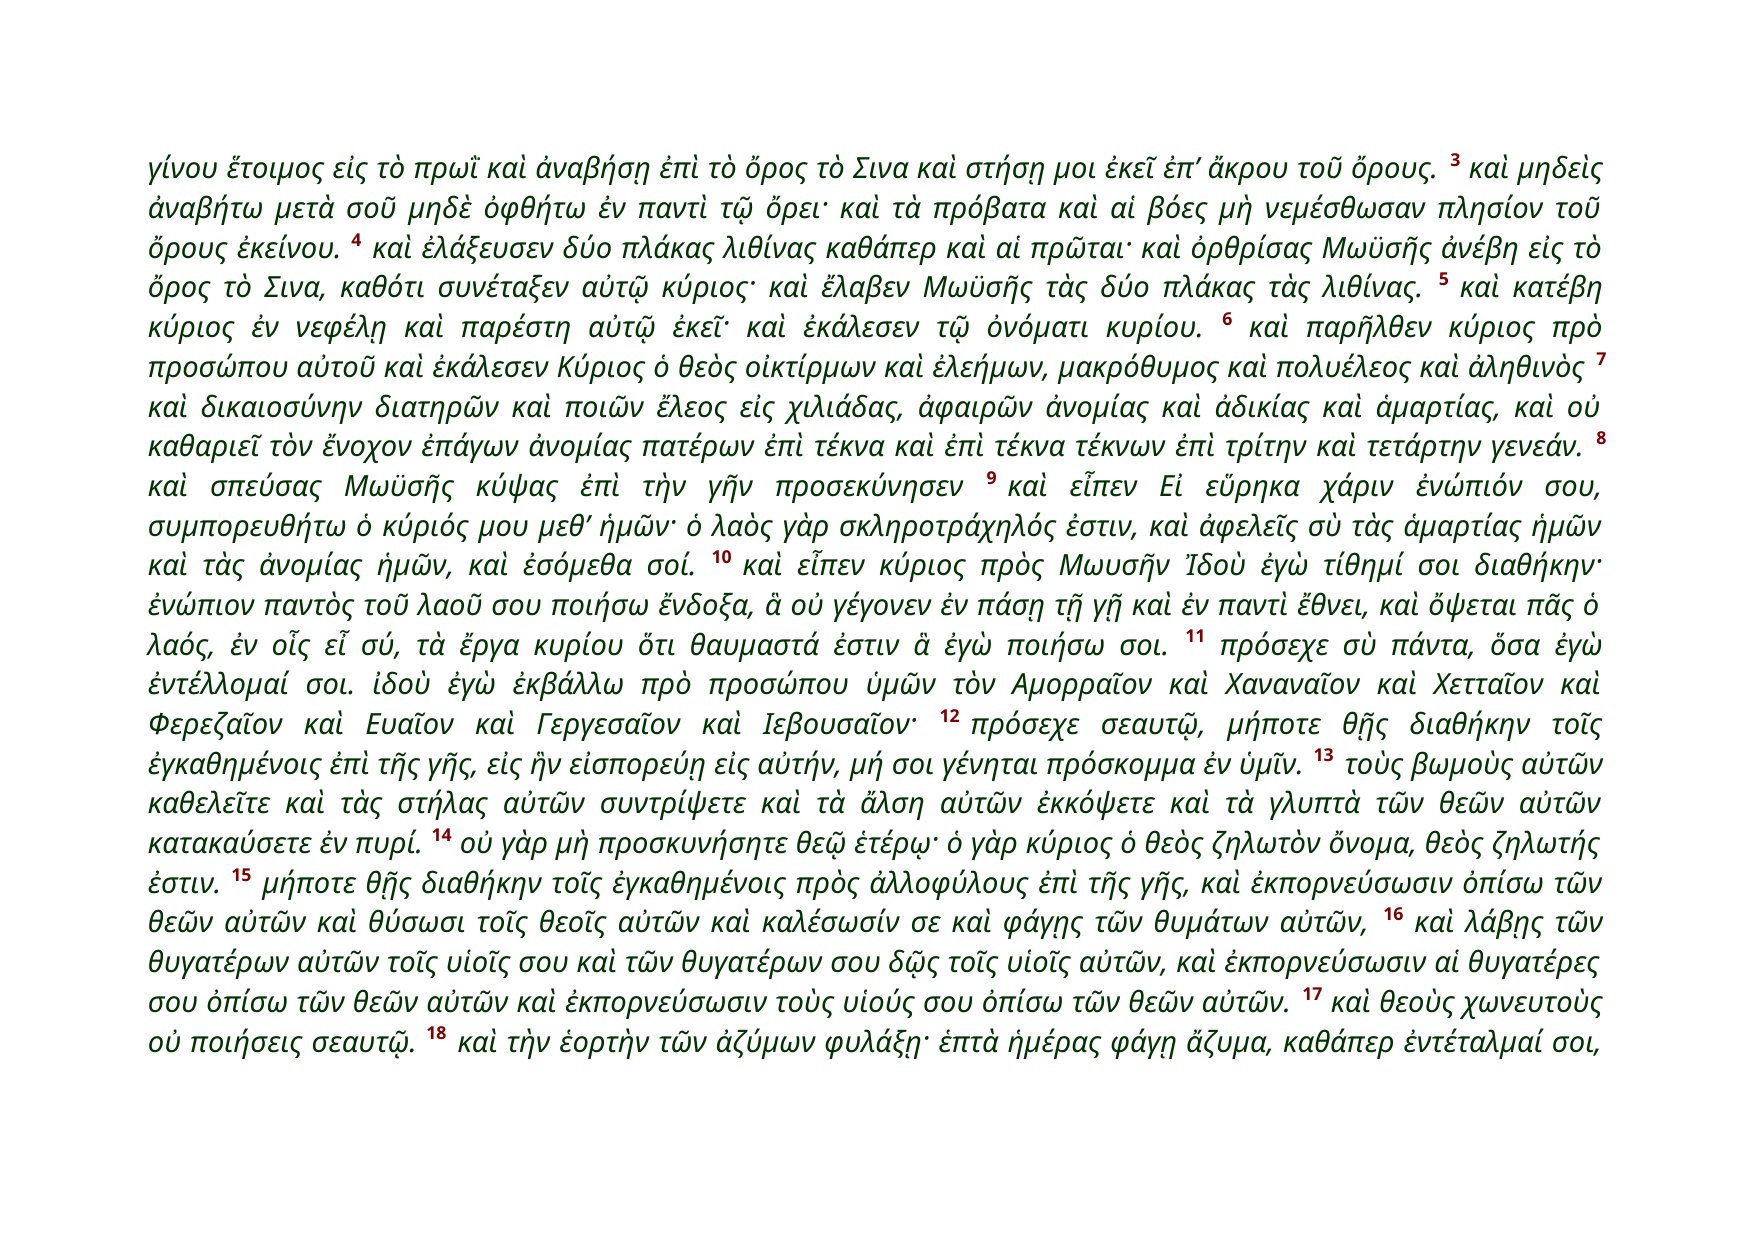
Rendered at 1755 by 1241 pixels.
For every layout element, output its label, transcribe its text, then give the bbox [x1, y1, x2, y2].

text γίνου ἕτοιμος εἰς τὸ πρωῒ καὶ ἀναβήσῃ ἐπὶ τὸ ὄρος τὸ Σινα καὶ στήσῃ μοι ἐκεῖ ἐπ’ ἄκρου τοῦ ὄρους. 3 καὶ μηδεὶς ἀναβήτω μετὰ σοῦ μηδὲ ὀφθήτω ἐν παντὶ τῷ ὄρει· καὶ τὰ πρόβατα καὶ αἱ βόες μὴ νεμέσθωσαν πλησίον τοῦ ὄρους ἐκείνου. 4 καὶ ἐλάξευσεν δύο πλάκας λιθίνας καθάπερ καὶ αἱ πρῶται· καὶ ὀρθρίσας Μωϋσῆς ἀνέβη εἰς τὸ ὄρος τὸ Σινα, καθότι συνέταξεν αὐτῷ κύριος· καὶ ἔλαβεν Μωϋσῆς τὰς δύο πλάκας τὰς λιθίνας. 5 καὶ κατέβη κύριος ἐν νεφέλῃ καὶ παρέστη αὐτῷ ἐκεῖ· καὶ ἐκάλεσεν τῷ ὀνόματι κυρίου. 6 καὶ παρῆλθεν κύριος πρὸ προσώπου αὐτοῦ καὶ ἐκάλεσεν Κύριος ὁ θεὸς οἰκτίρμων καὶ ἐλεήμων, μακρόθυμος καὶ πολυέλεος καὶ ἀληθινὸς 7 καὶ δικαιοσύνην διατηρῶν καὶ ποιῶν ἔλεος εἰς χιλιάδας, ἀφαιρῶν ἀνομίας καὶ ἀδικίας καὶ ἁμαρτίας, καὶ οὐ καθαριεῖ τὸν ἔνοχον ἐπάγων ἀνομίας πατέρων ἐπὶ τέκνα καὶ ἐπὶ τέκνα τέκνων ἐπὶ τρίτην καὶ τετάρτην γενεάν. 8 καὶ σπεύσας Μωϋσῆς κύψας ἐπὶ τὴν γῆν προσεκύνησεν 9 καὶ εἶπεν Εἰ εὕρηκα χάριν ἐνώπιόν σου, συμπορευθήτω ὁ κύριός μου μεθ’ ἡμῶν· ὁ λαὸς γὰρ σκληροτράχηλός ἐστιν, καὶ ἀφελεῖς σὺ τὰς ἁμαρτίας ἡμῶν καὶ τὰς ἀνομίας ἡμῶν, καὶ ἐσόμεθα σοί. 10 καὶ εἶπεν κύριος πρὸς Μωυσῆν Ἰδοὺ ἐγὼ τίθημί σοι διαθήκην· ἐνώπιον παντὸς τοῦ λαοῦ σου ποιήσω ἔνδοξα, ἃ οὐ γέγονεν ἐν πάσῃ τῇ γῇ καὶ ἐν παντὶ ἔθνει, καὶ ὄψεται πᾶς ὁ λαός, ἐν οἷς εἶ σύ, τὰ ἔργα κυρίου ὅτι θαυμαστά ἐστιν ἃ ἐγὼ ποιήσω σοι. 11 πρόσεχε σὺ πάντα, ὅσα ἐγὼ ἐντέλλομαί σοι. ἰδοὺ ἐγὼ ἐκβάλλω πρὸ προσώπου ὑμῶν τὸν Αμορραῖον καὶ Χαναναῖον καὶ Χετταῖον καὶ Φερεζαῖον καὶ Ευαῖον καὶ Γεργεσαῖον καὶ Ιεβουσαῖον· 12 πρόσεχε σεαυτῷ, μήποτε θῇς διαθήκην τοῖς ἐγκαθημένοις ἐπὶ τῆς γῆς, εἰς ἣν εἰσπορεύῃ εἰς αὐτήν, μή σοι γένηται πρόσκομμα ἐν ὑμῖν. 13 τοὺς βωμοὺς αὐτῶν καθελεῖτε καὶ τὰς στήλας αὐτῶν συντρίψετε καὶ τὰ ἄλση αὐτῶν ἐκκόψετε καὶ τὰ γλυπτὰ τῶν θεῶν αὐτῶν κατακαύσετε ἐν πυρί. 14 οὐ γὰρ μὴ προσκυνήσητε θεῷ ἑτέρῳ· ὁ γὰρ κύριος ὁ θεὸς ζηλωτὸν ὄνομα, θεὸς ζηλωτής ἐστιν. 15 μήποτε θῇς διαθήκην τοῖς ἐγκαθημένοις πρὸς ἀλλοφύλους ἐπὶ τῆς γῆς, καὶ ἐκπορνεύσωσιν ὀπίσω τῶν θεῶν αὐτῶν καὶ θύσωσι τοῖς θεοῖς αὐτῶν καὶ καλέσωσίν σε καὶ φάγῃς τῶν θυμάτων αὐτῶν, 16 καὶ λάβῃς τῶν θυγατέρων αὐτῶν τοῖς υἱοῖς σου καὶ τῶν θυγατέρων σου δῷς τοῖς υἱοῖς αὐτῶν, καὶ ἐκπορνεύσωσιν αἱ θυγατέρες σου ὀπίσω τῶν θεῶν αὐτῶν καὶ ἐκπορνεύσωσιν τοὺς υἱούς σου ὀπίσω τῶν θεῶν αὐτῶν. 17 καὶ θεοὺς χωνευτοὺς οὐ ποιήσεις σεαυτῷ. 18 καὶ τὴν ἑορτὴν τῶν ἀζύμων φυλάξῃ· ἑπτὰ ἡμέρας φάγῃ ἄζυμα, καθάπερ ἐντέταλμαί σοι, [148, 148, 1606, 1061]
